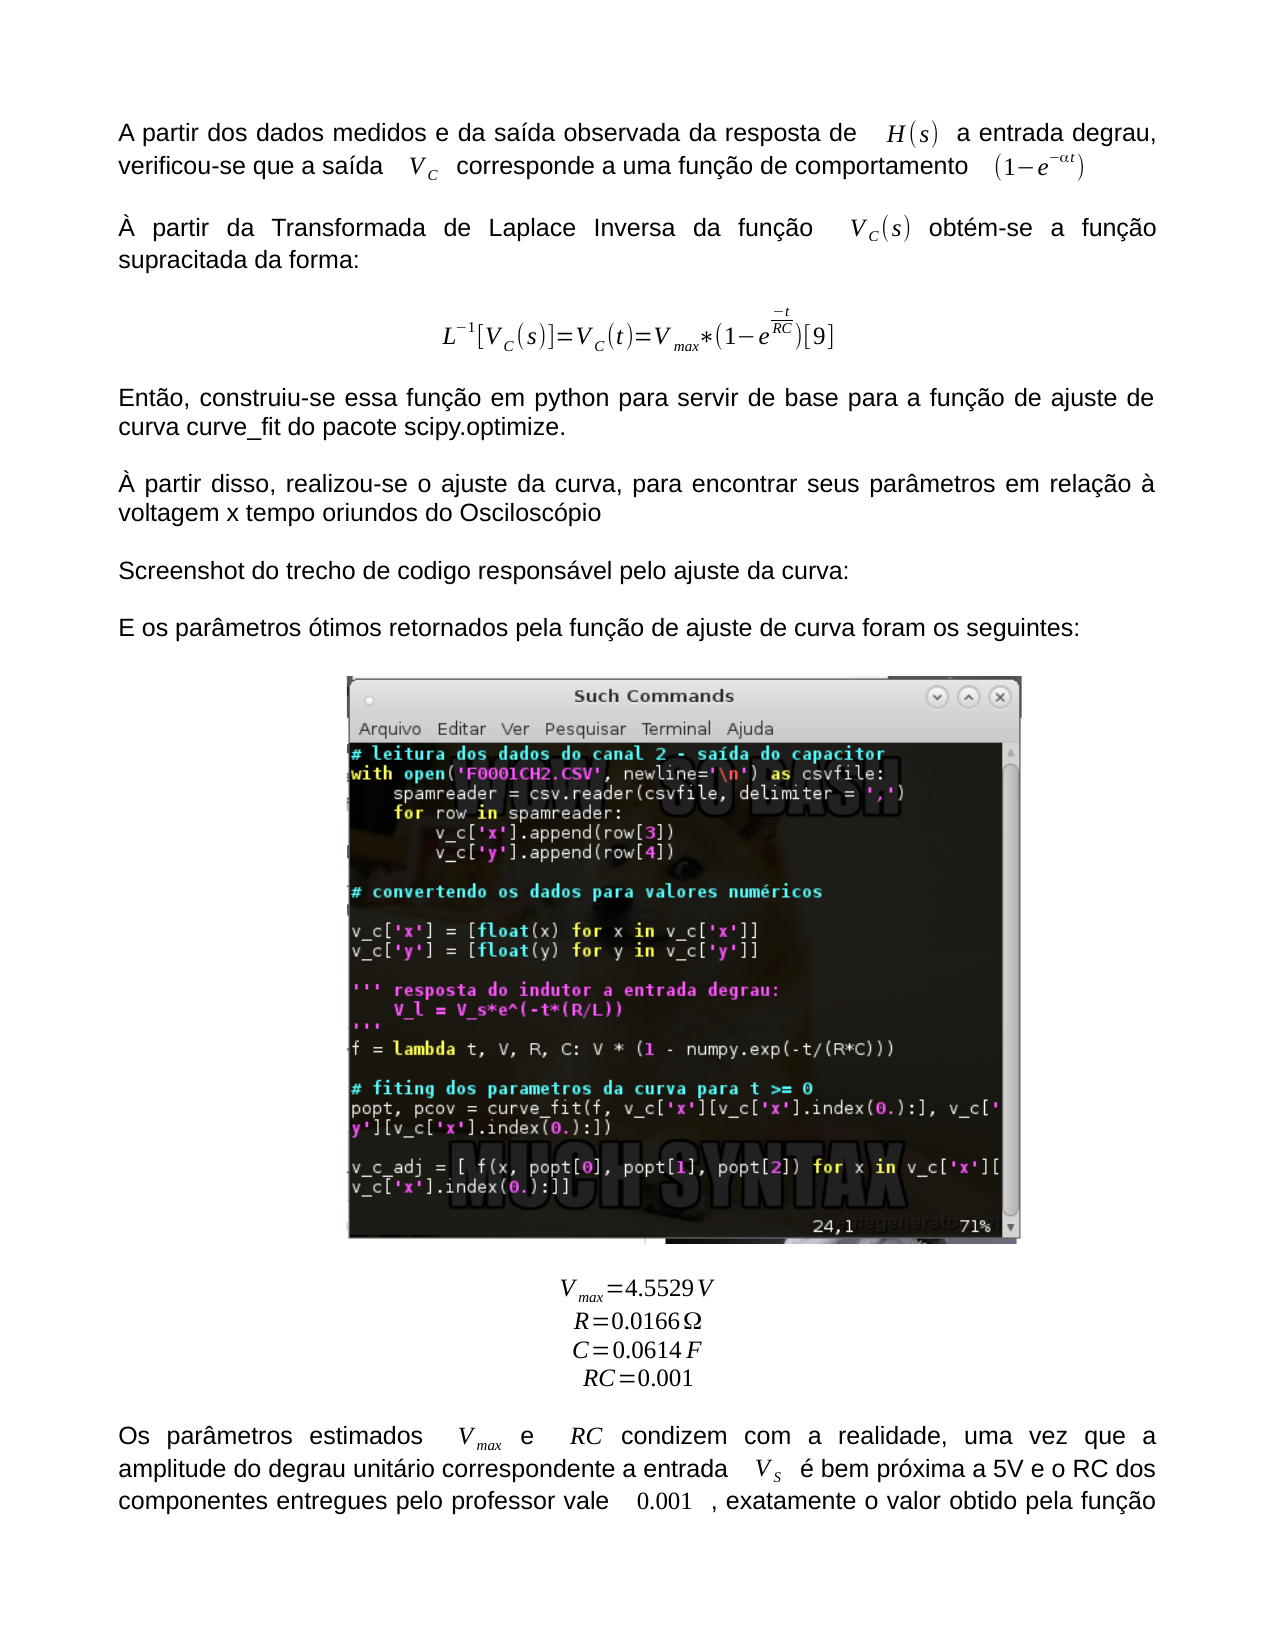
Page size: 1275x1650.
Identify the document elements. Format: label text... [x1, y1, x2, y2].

text À partir disso, realizou-se o ajuste da curva, para encontrar seus parâmetros em relação à voltagem x tempo oriundos do Osciloscópio [118, 469, 1157, 527]
text Screenshot do trecho de codigo responsável pelo ajuste da curva: [118, 556, 1157, 584]
text A partir dos dados medidos e da saída observada da resposta de a entrada degrau, verificou-se que a saída corresponde a uma função de comportamento [118, 118, 1157, 184]
text À partir da Transformada de Laplace Inversa da função obtém-se a função supracitada da forma: [118, 213, 1157, 274]
text Os parâmetros estimados e condizem com a realidade, uma vez que a amplitude do degrau unitário correspondente a entrada é bem próxima a 5V e o RC dos componentes entregues pelo professor vale , exatamente o valor obtido pela função de aproximação. [118, 1421, 1157, 1515]
text Então, construiu-se essa função em python para servir de base para a função de ajuste de curva curve_fit do pacote scipy.optimize. [118, 383, 1157, 441]
text E os parâmetros ótimos retornados pela função de ajuste de curva foram os seguintes: [118, 613, 1157, 642]
picture [346, 676, 1022, 1244]
